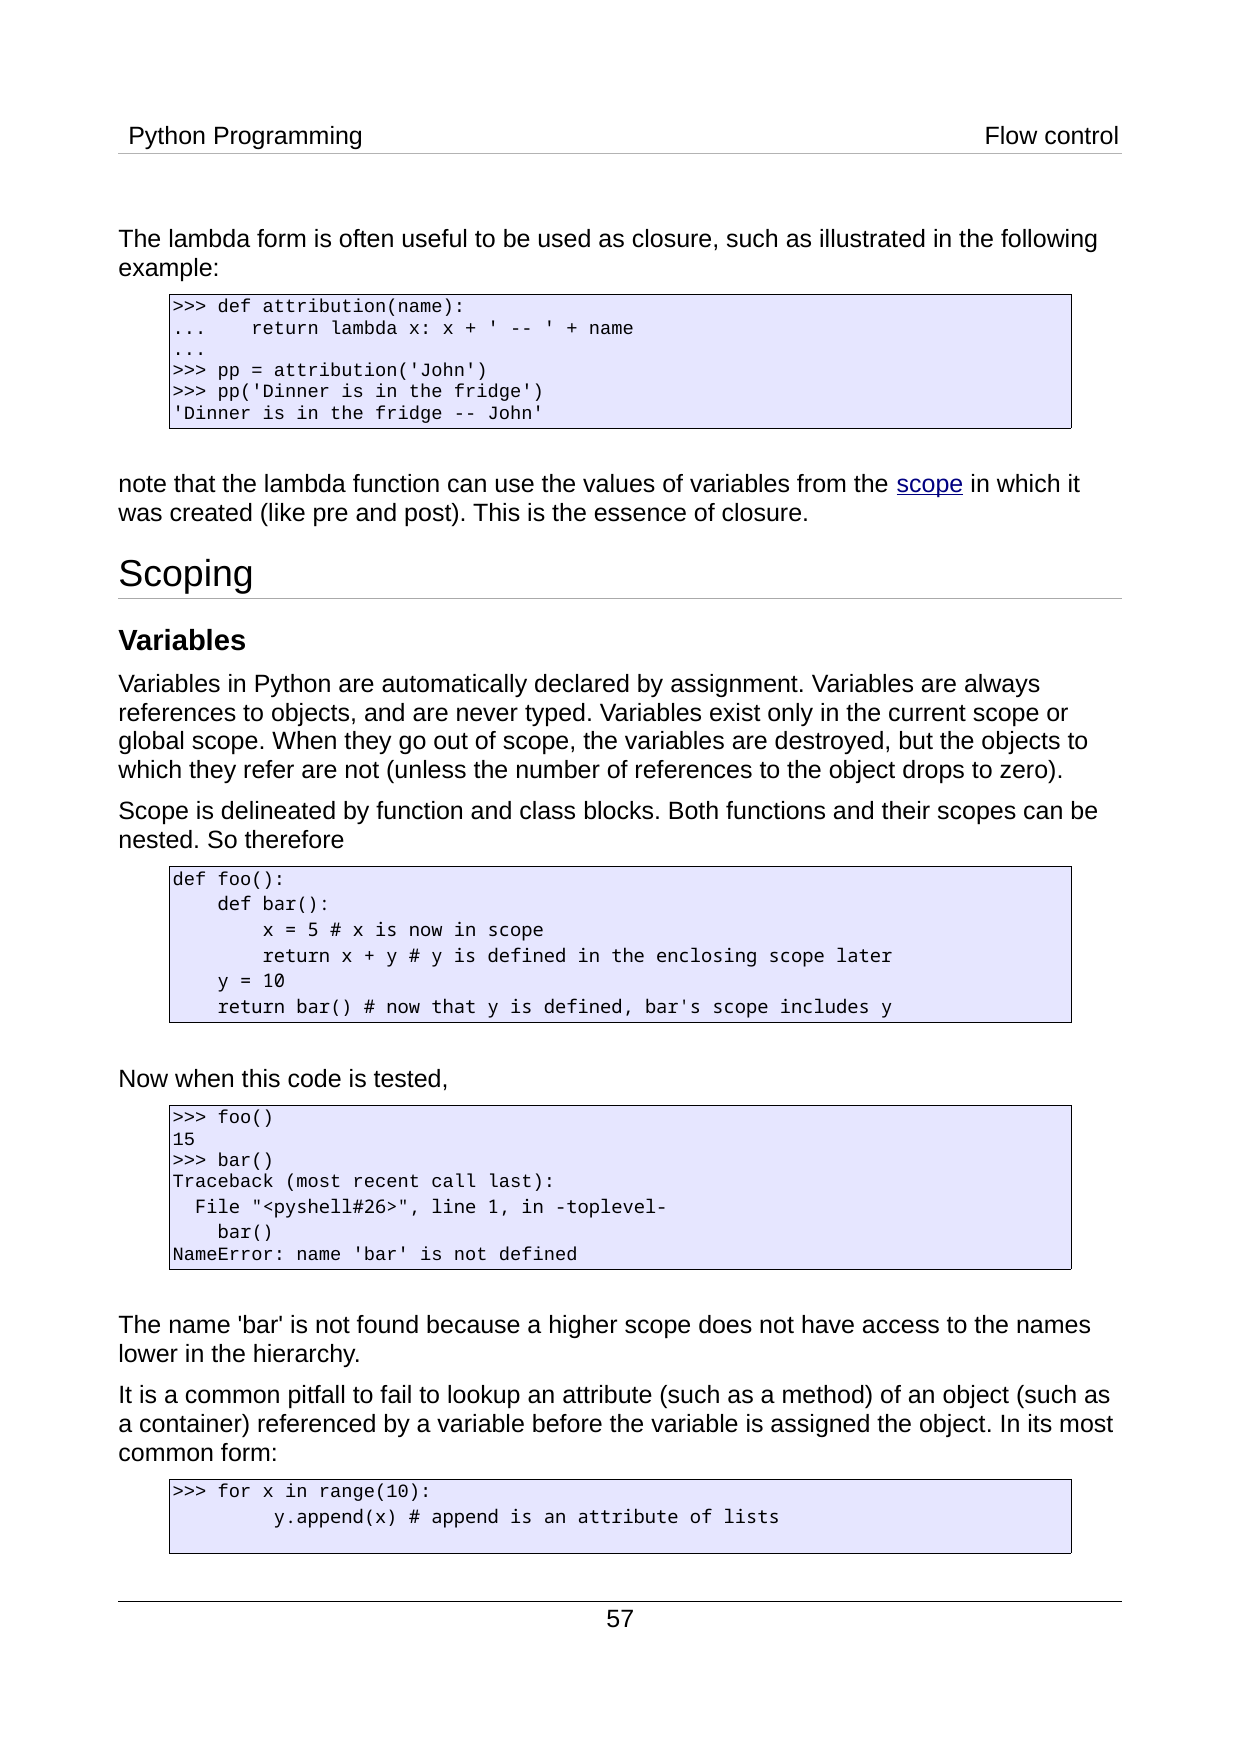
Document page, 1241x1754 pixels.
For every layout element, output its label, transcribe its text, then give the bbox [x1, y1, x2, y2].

text Scope is delineated by function and class blocks. Both functions and their scopes can be nested. So therefore [118, 796, 1122, 854]
text x = 5 # x is now in scope [170, 913, 1071, 939]
text The lambda form is often useful to be used as closure, such as illustrated in the following example: [118, 224, 1122, 282]
text Traceback (most recent call last): [170, 1169, 1071, 1190]
text y = 10 [170, 965, 1071, 990]
text bar() [170, 1216, 1071, 1241]
subtitle Scoping [118, 552, 1122, 598]
subtitle Variables [118, 623, 1122, 656]
text return x + y # y is defined in the enclosing scope later [170, 939, 1071, 965]
text def bar(): [170, 887, 1071, 913]
text return bar() # now that y is defined, bar's scope includes y [170, 990, 1071, 1022]
text def foo(): [170, 867, 1071, 887]
text 15 [170, 1126, 1071, 1147]
text Now when this code is tested, [118, 1064, 1122, 1092]
text y.append(x) # append is an attribute of lists [170, 1500, 1071, 1526]
text >>> pp = attribution('John') [170, 358, 1071, 379]
text Variables in Python are automatically declared by assignment. Variables are always references to objects, and are never typed. Variables exist only in the current scope or global scope. When they go out of scope, the variables are destroyed, but the objects to which they refer are not (unless the number of references to the object drops to zero). [118, 669, 1122, 784]
text >>> bar() [170, 1147, 1071, 1169]
text The name 'bar' is not found because a higher scope does not have access to the names lower in the hierarchy. [118, 1310, 1122, 1368]
text NameError: name 'bar' is not defined [170, 1241, 1071, 1269]
text It is a common pitfall to fail to lookup an attribute (such as a method) of an object (such as a container) referenced by a variable before the variable is assigned the object. In its most common form: [118, 1380, 1122, 1466]
text >>> for x in range(10): [170, 1480, 1071, 1500]
text ... [170, 337, 1071, 358]
text >>> def attribution(name): [170, 295, 1071, 315]
text File "<pyshell#26>", line 1, in -toplevel- [170, 1190, 1071, 1216]
text 'Dinner is in the fridge -- John' [170, 400, 1071, 428]
text >>> foo() [170, 1106, 1071, 1126]
text ... return lambda x: x + ' -- ' + name [170, 315, 1071, 337]
text >>> pp('Dinner is in the fridge') [170, 379, 1071, 400]
text note that the lambda function can use the values of variables from the scope in which it was created (like pre and post). This is the essence of closure. [118, 469, 1122, 527]
